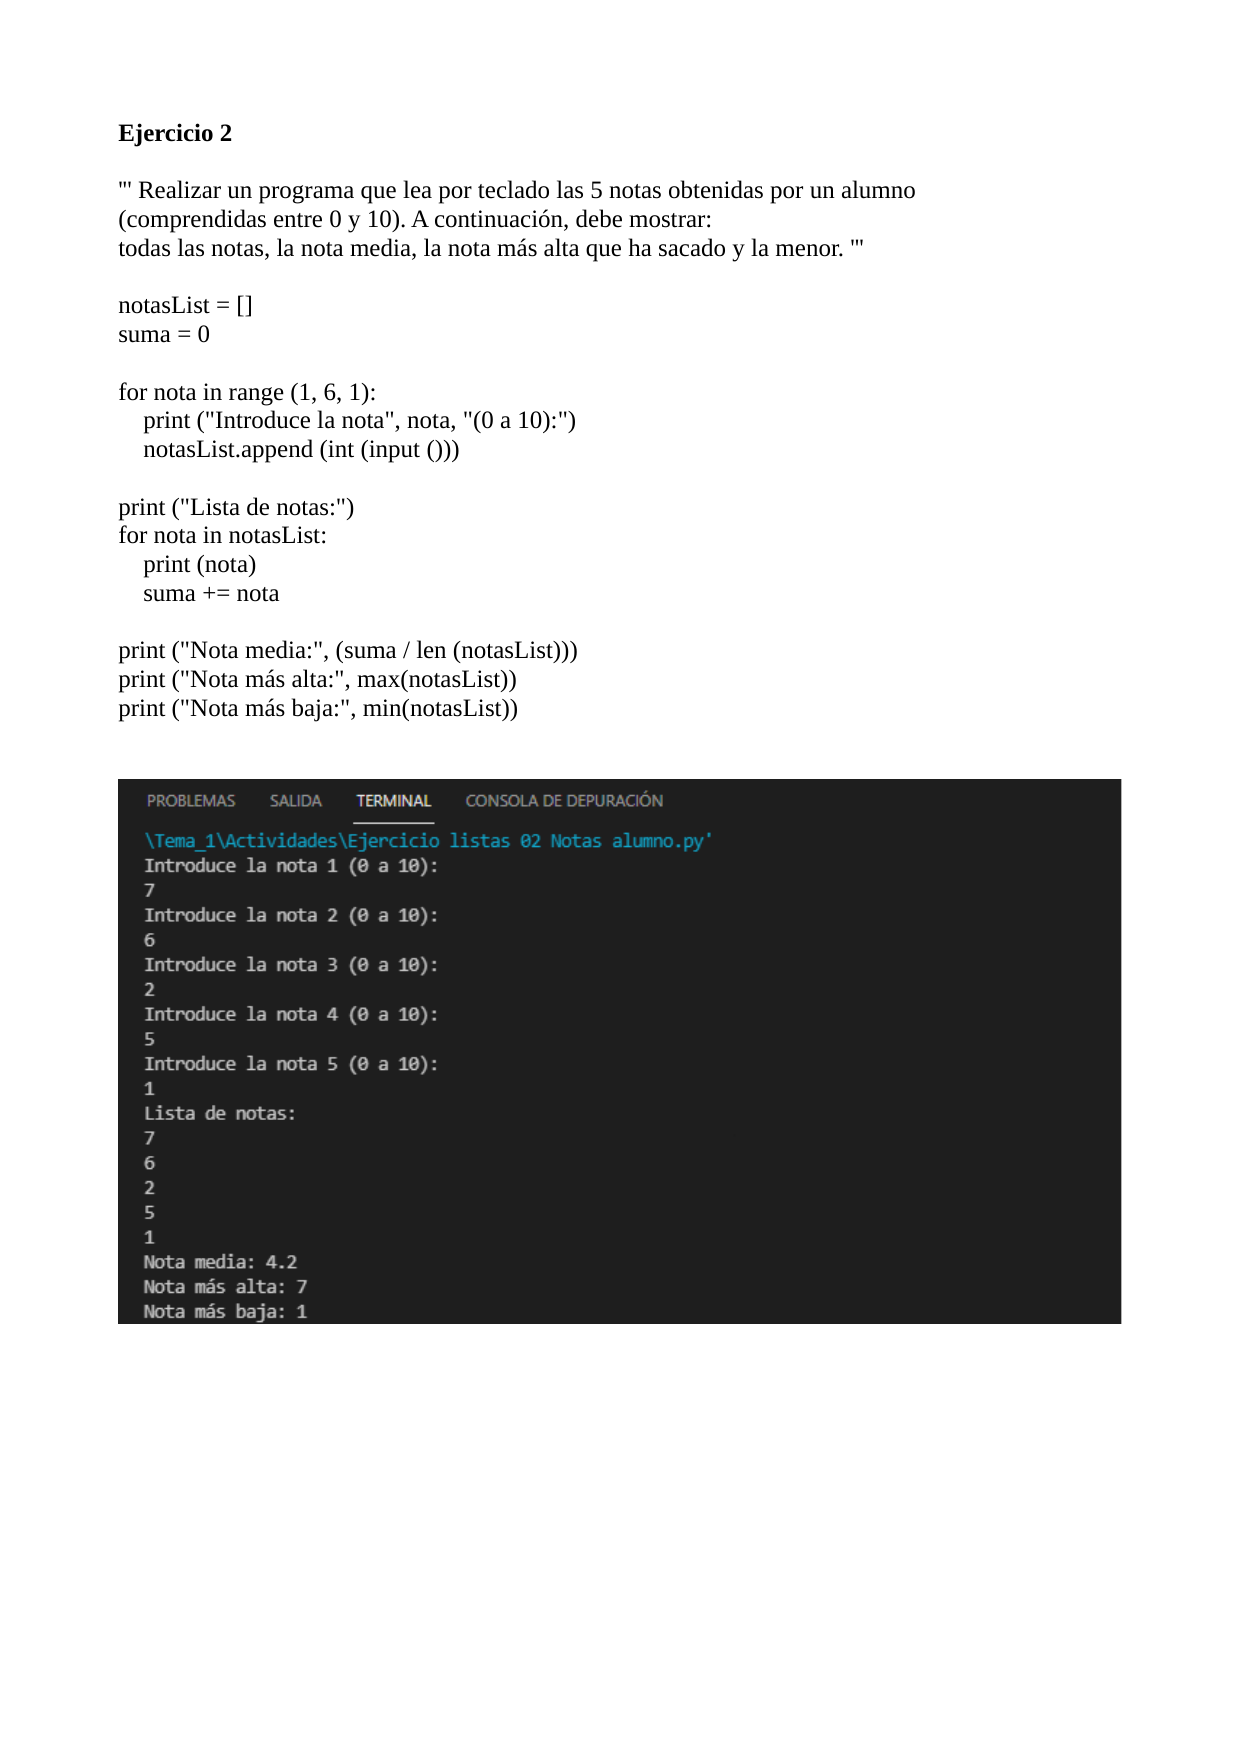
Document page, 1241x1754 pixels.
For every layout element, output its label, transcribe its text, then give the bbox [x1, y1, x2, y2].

text Ejercicio 2 [118, 118, 1122, 147]
text suma = 0 [118, 319, 1122, 348]
text for nota in range (1, 6, 1): [118, 377, 1122, 406]
text print ("Introduce la nota", nota, "(0 a 10):") [118, 406, 1122, 434]
text print ("Nota más alta:", max(notasList)) [118, 664, 1122, 693]
text (comprendidas entre 0 y 10). A continuación, debe mostrar: [118, 204, 1122, 233]
text print ("Nota más baja:", min(notasList)) [118, 693, 1122, 722]
text notasList = [] [118, 291, 1122, 319]
text print (nota) [118, 549, 1122, 578]
text print ("Lista de notas:") [118, 492, 1122, 521]
text for nota in notasList: [118, 521, 1122, 549]
text notasList.append (int (input ())) [118, 434, 1122, 463]
text print ("Nota media:", (suma / len (notasList))) [118, 636, 1122, 664]
text ''' Realizar un programa que lea por teclado las 5 notas obtenidas por un alumno [118, 176, 1122, 204]
text todas las notas, la nota media, la nota más alta que ha sacado y la menor. ''' [118, 233, 1122, 262]
text suma += nota [118, 578, 1122, 607]
